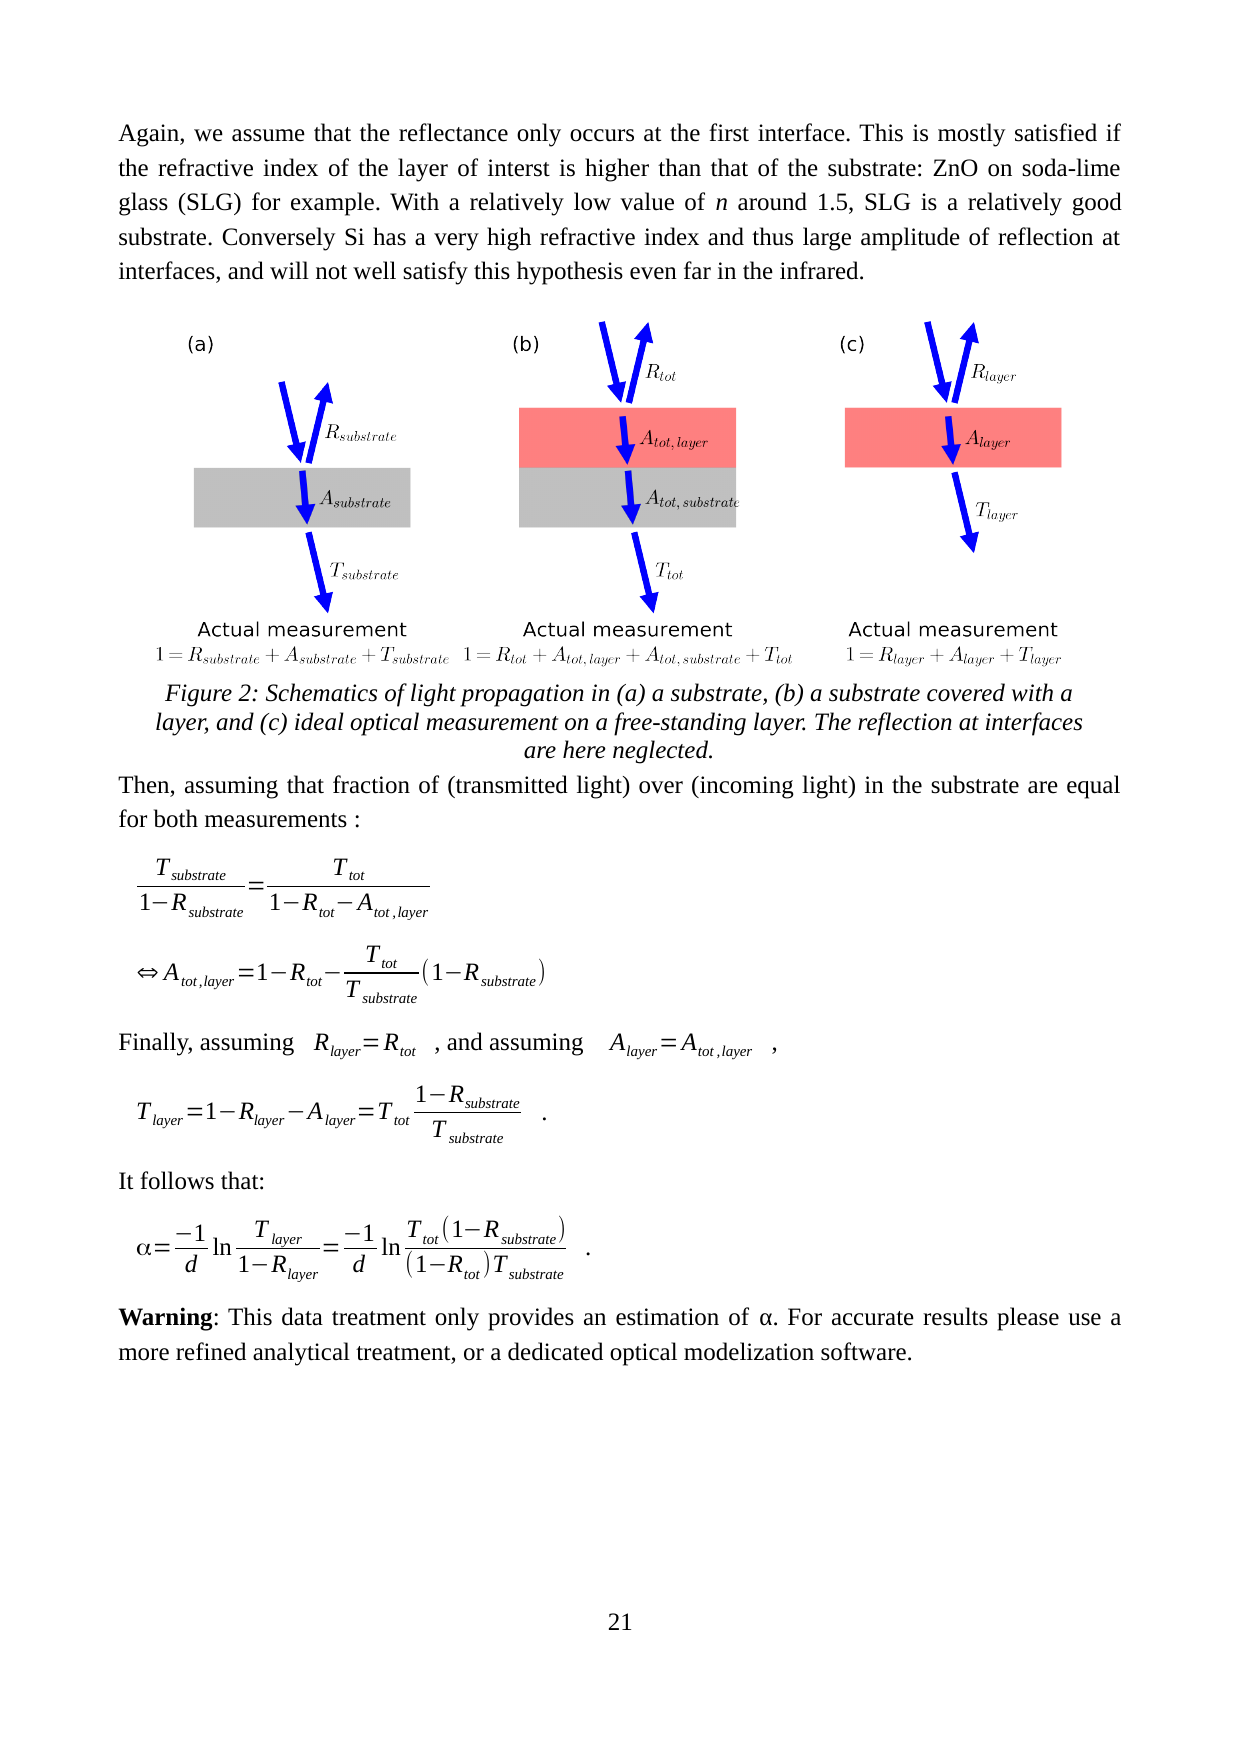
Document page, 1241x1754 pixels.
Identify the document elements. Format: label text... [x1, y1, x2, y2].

text It follows that: [118, 1166, 1122, 1195]
text . [118, 1079, 1122, 1146]
text Warning: This data treatment only provides an estimation of α. For accurate results please use a more refined analytical treatment, or a dedicated optical modelization software. [118, 1302, 1122, 1365]
text . [118, 1215, 1122, 1282]
picture [147, 317, 1093, 678]
text Finally, assuming, and assuming , [118, 1027, 1122, 1059]
text Figure 2: Schematics of light propagation in (a) a substrate, (b) a substrate covered with a layer, and (c) ideal optical measurement on a free-standing layer. The reflection at interfaces are here neglected. [148, 678, 1093, 764]
text Then, assuming that fraction of (transmitted light) over (incoming light) in the substrate are equal for both measurements : [118, 305, 1122, 833]
text Again, we assume that the reflectance only occurs at the first interface. This is mostly satisfied if the refractive index of the layer of interst is higher than that of the substrate: ZnO on soda-lime glass (SLG) for example. With a relatively low value of n around 1.5, SLG is a relatively good substrate. Conversely Si has a very high refractive index and thus large amplitude of reflection at interfaces, and will not well satisfy this hypothesis even far in the infrared. [118, 118, 1122, 285]
